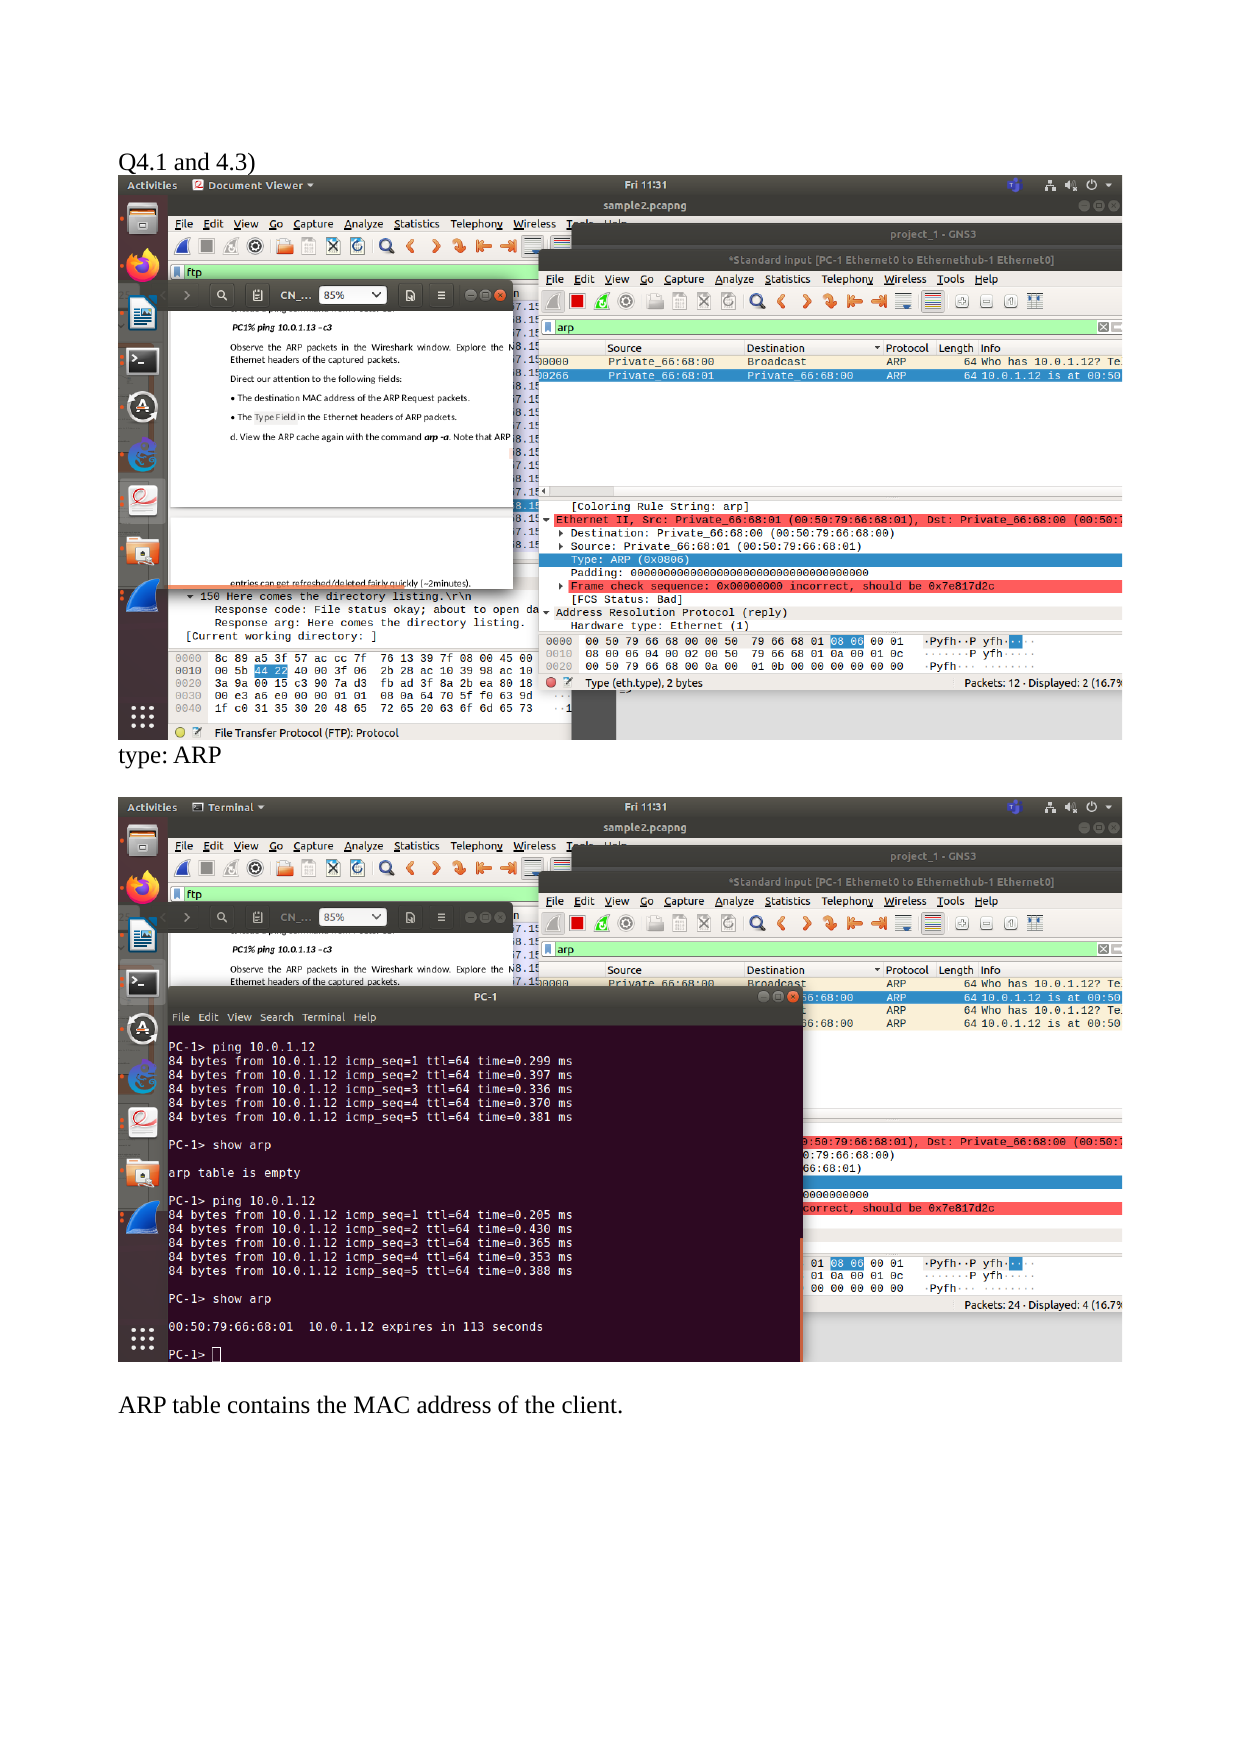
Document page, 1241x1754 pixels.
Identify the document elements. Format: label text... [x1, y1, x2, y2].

text Q4.1 and 4.3) [118, 147, 1122, 175]
picture [118, 797, 1123, 1362]
text ARP table contains the MAC address of the client. [118, 1391, 1122, 1419]
picture [118, 175, 1123, 740]
text type: ARP [118, 740, 1122, 769]
